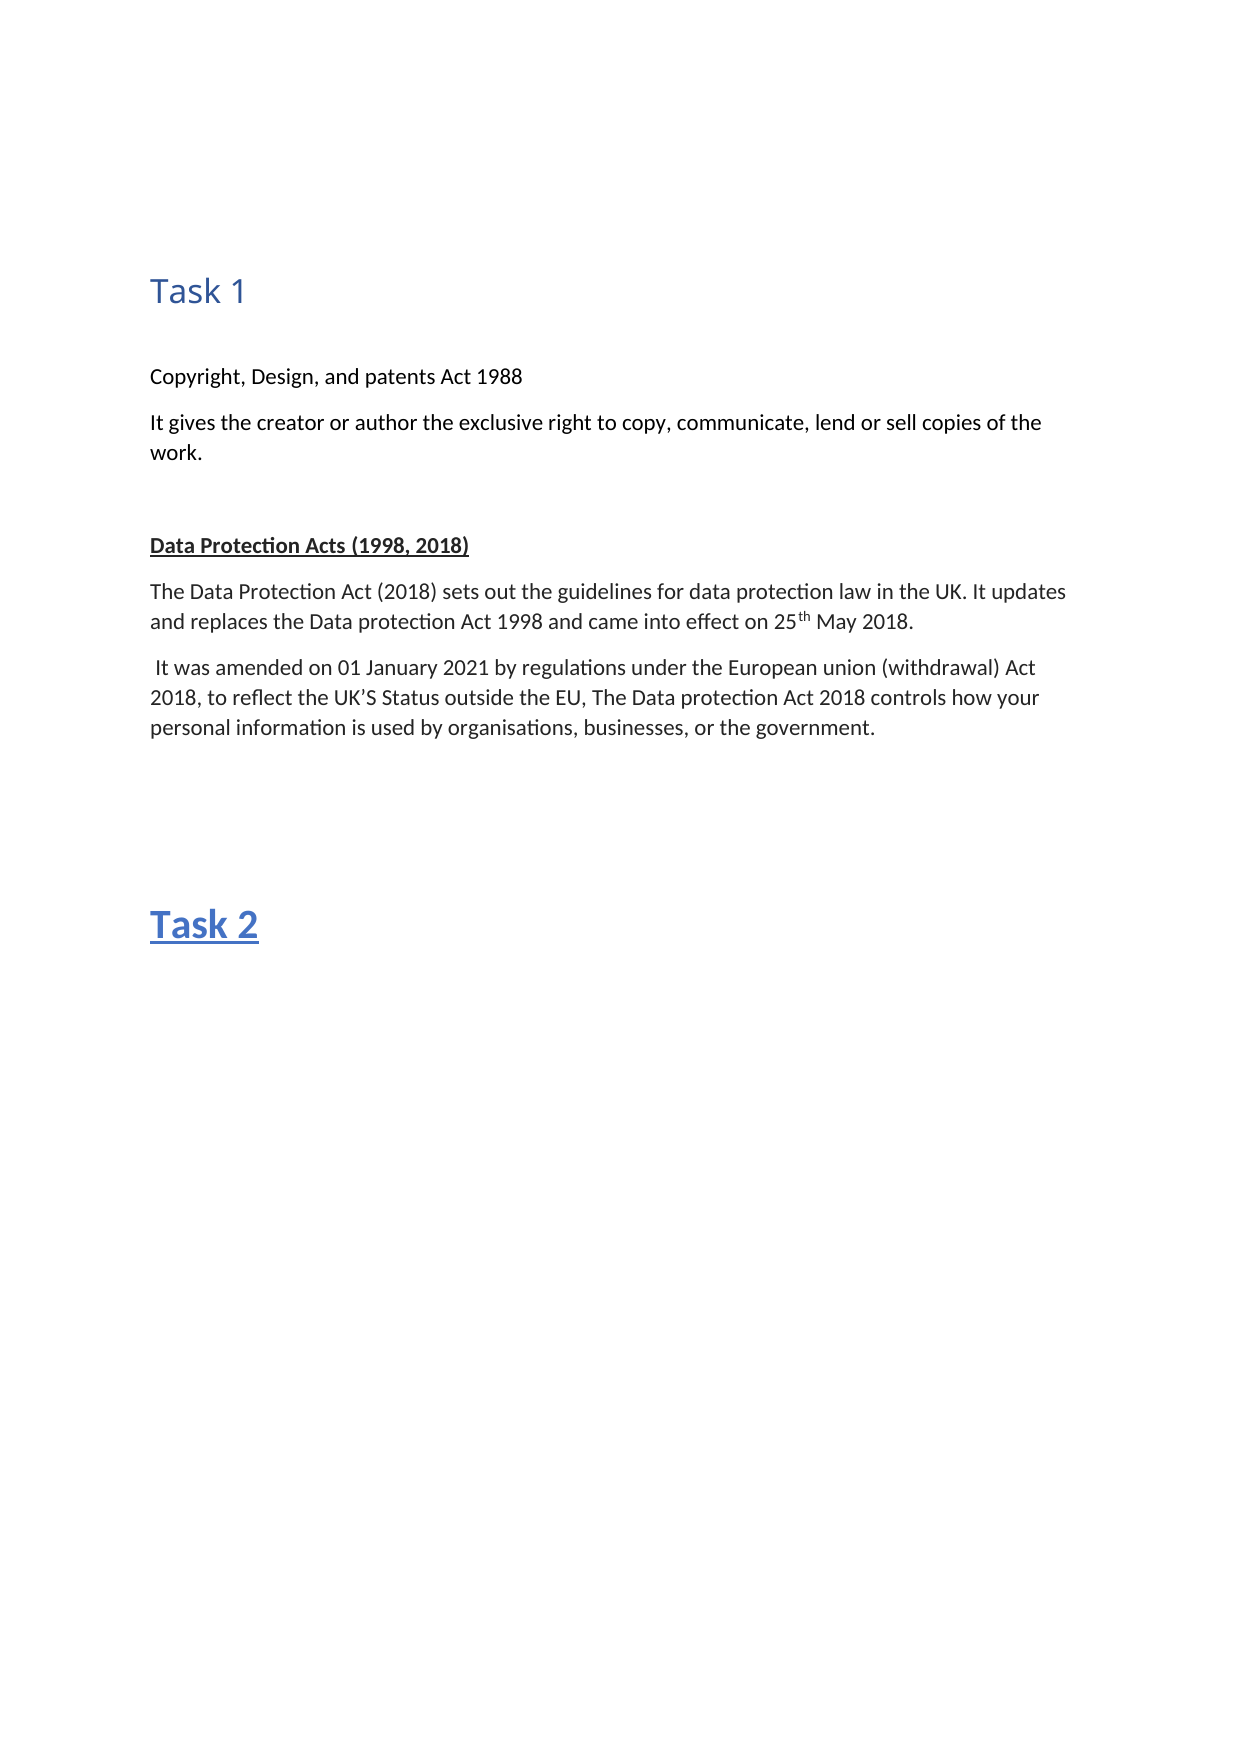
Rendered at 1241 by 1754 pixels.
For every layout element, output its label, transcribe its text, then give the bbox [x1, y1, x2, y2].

text It was amended on 01 January 2021 by regulations under the European union (withdrawal) Act 2018, to reflect the UK’S Status outside the EU, The Data protection Act 2018 controls how your personal information is used by organisations, businesses, or the government. [150, 653, 1090, 741]
text Data Protection Acts (1998, 2018) [150, 531, 1090, 559]
text The Data Protection Act (2018) sets out the guidelines for data protection law in the UK. It updates and replaces the Data protection Act 1998 and came into effect on 25th May 2018. [150, 577, 1090, 635]
text Task 2 [150, 898, 1090, 949]
subtitle Task 1 [150, 268, 1090, 313]
text Copyright, Design, and patents Act 1988 [150, 362, 1090, 390]
text It gives the creator or author the exclusive right to copy, communicate, lend or sell copies of the work. [150, 408, 1090, 466]
